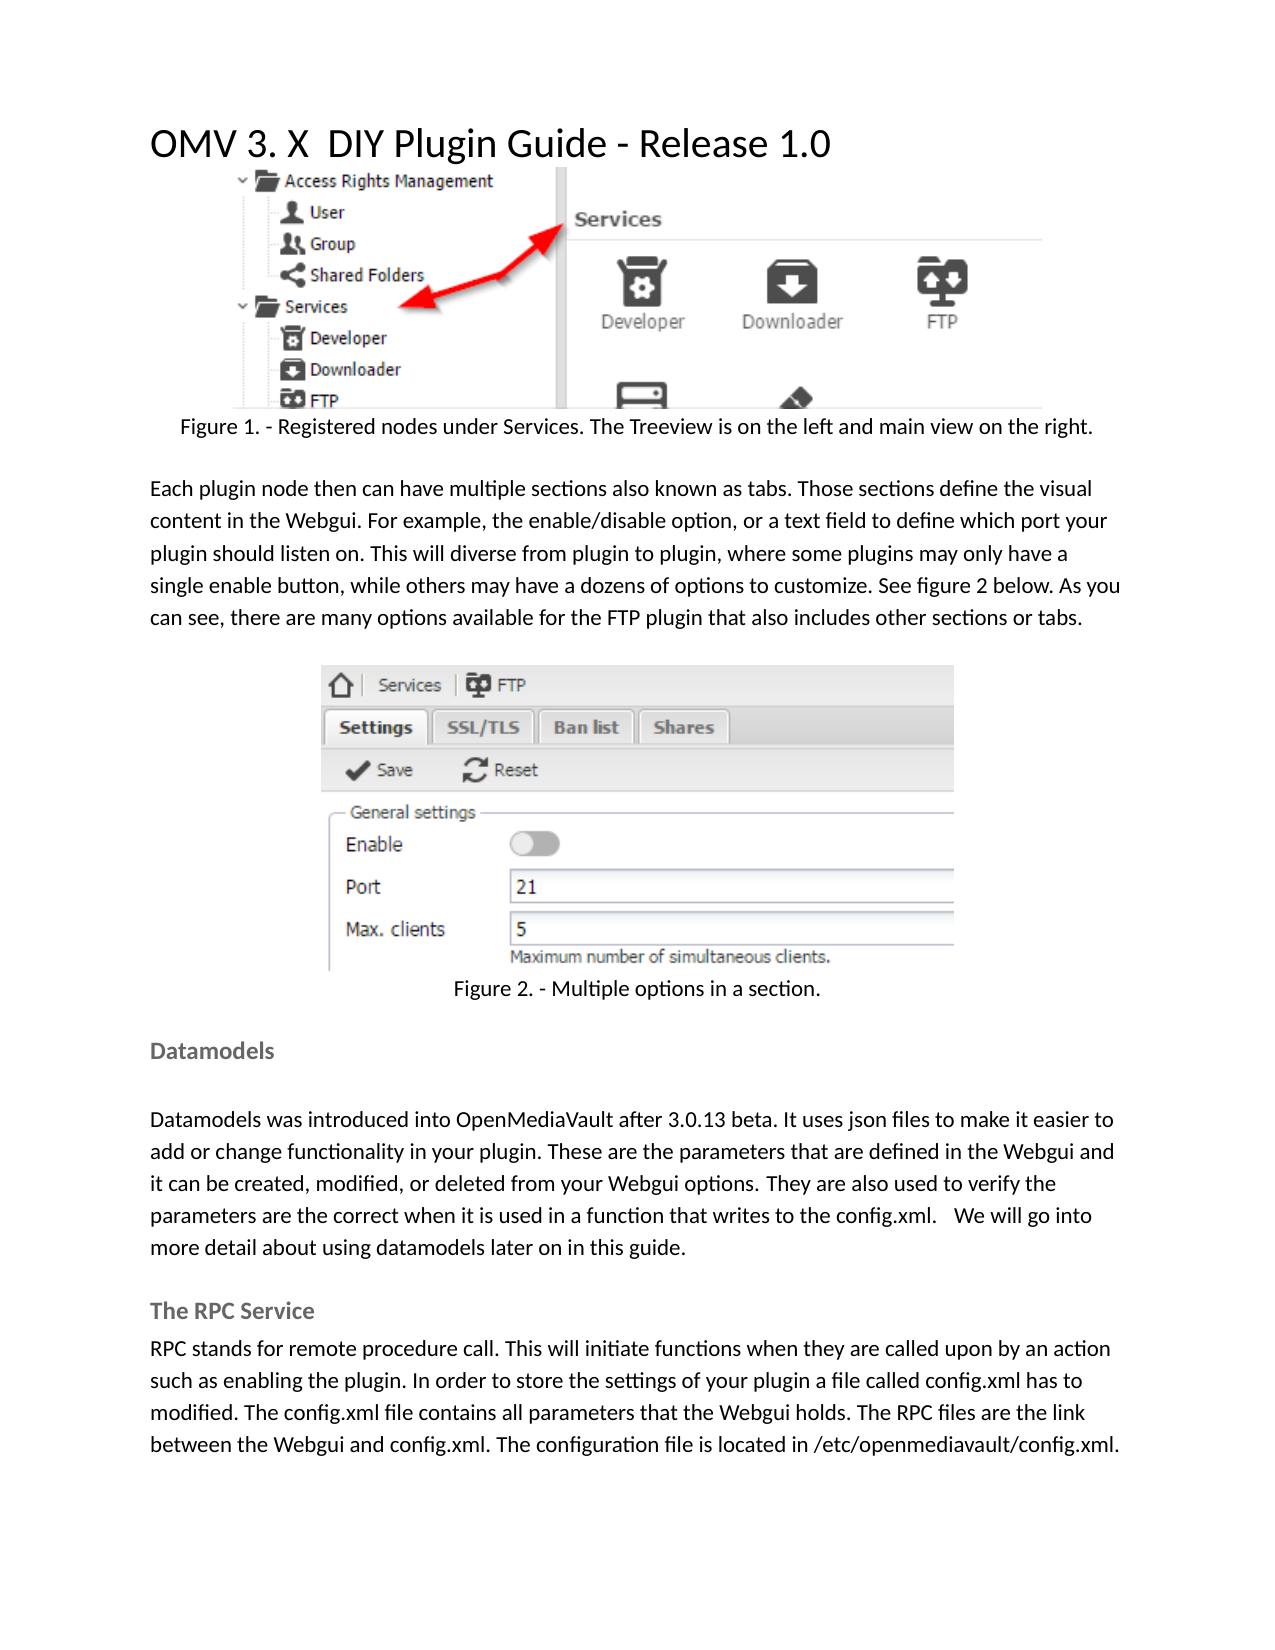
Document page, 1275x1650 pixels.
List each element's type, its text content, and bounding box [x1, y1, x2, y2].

subtitle Datamodels [150, 1035, 1125, 1066]
picture [321, 665, 954, 971]
text Datamodels was introduced into OpenMediaVault after 3.0.13 beta. It uses json files to make it easier to add or change functionality in your plugin. These are the parameters that are defined in the Webgui and it can be created, modified, or deleted from your Webgui options. They are also used to verify the parameters are the correct when it is used in a function that writes to the config.xml. We will go into more detail about using datamodels later on in this guide. [150, 1074, 1125, 1262]
subtitle The RPC Service [150, 1295, 1125, 1325]
picture [232, 167, 1043, 409]
text Figure 1. - Registered nodes under Services. The Treeview is on the left and main view on the right. [150, 412, 1125, 440]
text Figure 2. - Multiple options in a section. [150, 974, 1125, 1002]
text RPC stands for remote procedure call. This will initiate functions when they are called upon by an action such as enabling the plugin. In order to store the settings of your plugin a file called config.xml has to modified. The config.xml file contains all parameters that the Webgui holds. The RPC files are the link between the Webgui and config.xml. The configuration file is located in /etc/openmediavault/config.xml. [150, 1334, 1125, 1458]
text Each plugin node then can have multiple sections also known as tabs. Those sections define the visual content in the Webgui. For example, the enable/disable option, or a text field to define which port your plugin should listen on. This will diverse from plugin to plugin, where some plugins may only have a single enable button, while others may have a dozens of options to customize. See figure 2 below. As you can see, there are many options available for the FTP plugin that also includes other sections or tabs. [150, 474, 1125, 631]
